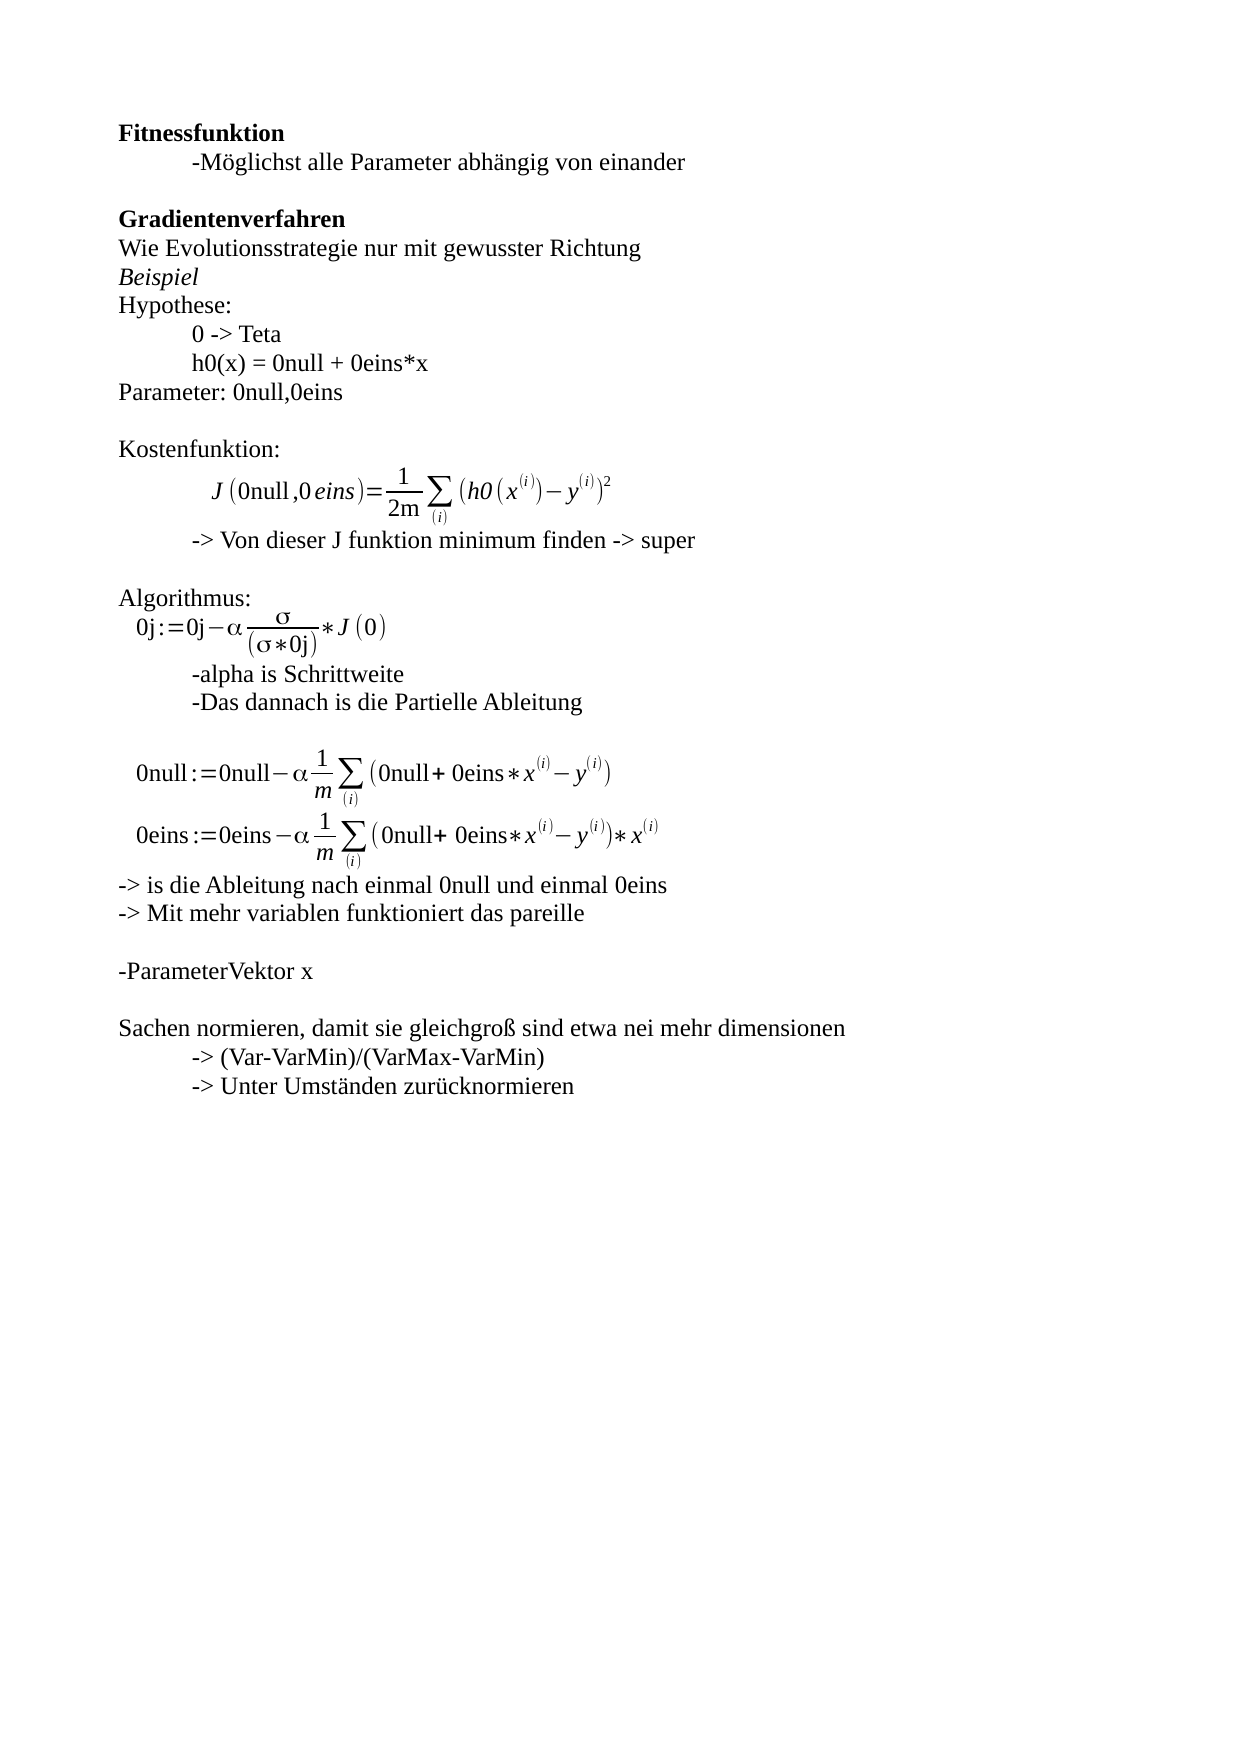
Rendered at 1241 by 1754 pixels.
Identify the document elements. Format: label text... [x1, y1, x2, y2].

text Fitnessfunktion [118, 118, 1122, 147]
text -Möglichst alle Parameter abhängig von einander [118, 147, 1122, 176]
text -> (Var-VarMin)/(VarMax-VarMin) [118, 1042, 1122, 1071]
text -Das dannach is die Partielle Ableitung [118, 687, 1122, 716]
text Kostenfunktion: [118, 434, 1122, 463]
text -alpha is Schrittweite [118, 659, 1122, 687]
text Algorithmus: [118, 583, 1122, 612]
text Gradientenverfahren [118, 204, 1122, 233]
text Sachen normieren, damit sie gleichgroß sind etwa nei mehr dimensionen [118, 1013, 1122, 1042]
text Hypothese: [118, 291, 1122, 319]
text -> is die Ableitung nach einmal 0null und einmal 0eins [118, 870, 1122, 898]
text -> Mit mehr variablen funktioniert das pareille [118, 898, 1122, 927]
text -ParameterVektor x [118, 956, 1122, 985]
text -> Von dieser J funktion minimum finden -> super [118, 526, 1122, 554]
text 0 -> Teta [118, 319, 1122, 348]
text h0(x) = 0null + 0eins*x [118, 348, 1122, 377]
text Beispiel [118, 262, 1122, 291]
text Parameter: 0null,0eins [118, 377, 1122, 406]
text Wie Evolutionsstrategie nur mit gewusster Richtung [118, 233, 1122, 262]
text -> Unter Umständen zurücknormieren [118, 1071, 1122, 1100]
